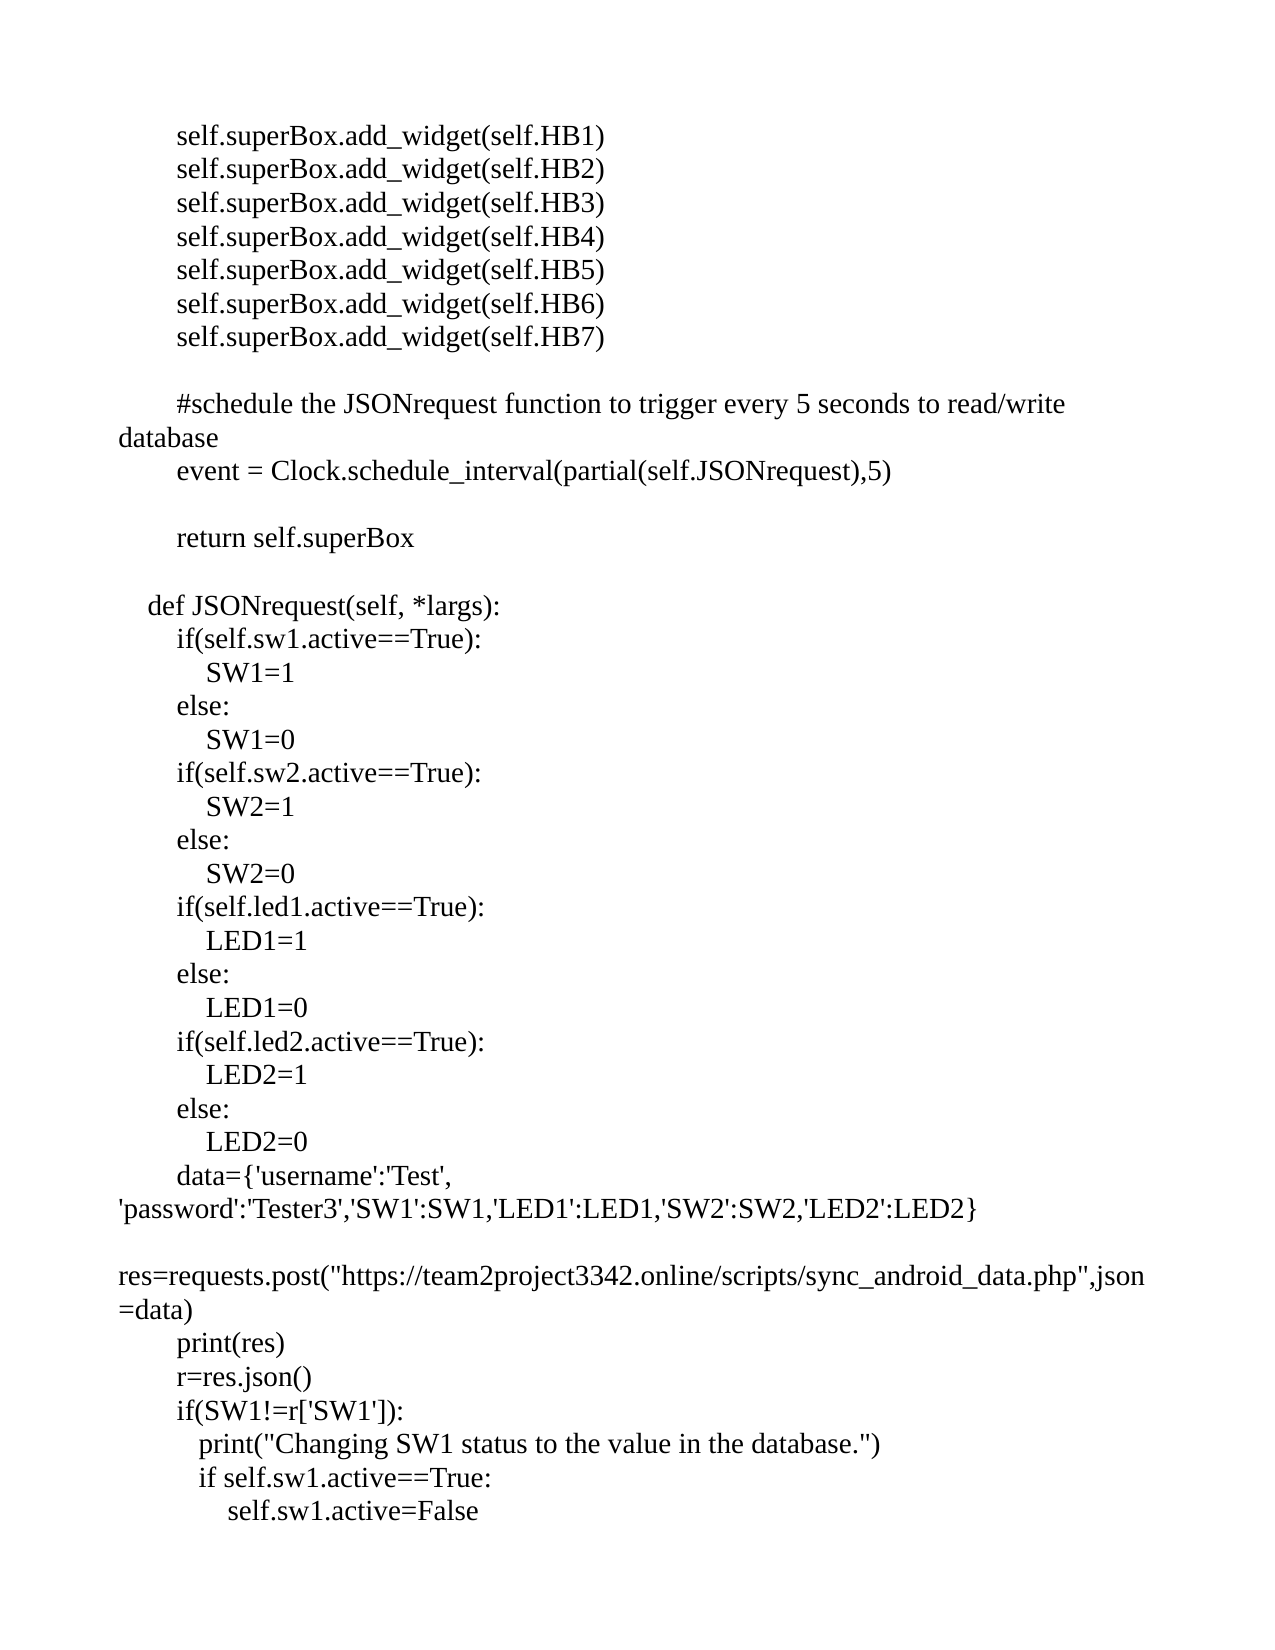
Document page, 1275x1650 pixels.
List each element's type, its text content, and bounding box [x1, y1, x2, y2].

text data={'username':'Test', 'password':'Tester3','SW1':SW1,'LED1':LED1,'SW2':SW2,'LED2':LED2} [118, 1158, 1157, 1225]
text self.superBox.add_widget(self.HB2) [118, 152, 1157, 185]
text else: [118, 957, 1157, 990]
text self.superBox.add_widget(self.HB3) [118, 185, 1157, 219]
text SW1=1 [118, 655, 1157, 688]
text if(self.sw1.active==True): [118, 621, 1157, 655]
text if(self.led1.active==True): [118, 889, 1157, 923]
text SW2=0 [118, 856, 1157, 889]
text if(self.led2.active==True): [118, 1024, 1157, 1057]
text print("Changing SW1 status to the value in the database.") [118, 1426, 1157, 1460]
text if(SW1!=r['SW1']): [118, 1393, 1157, 1426]
text self.superBox.add_widget(self.HB4) [118, 219, 1157, 252]
text SW1=0 [118, 722, 1157, 755]
text res=requests.post("https://team2project3342.online/scripts/sync_android_data.php",json=data) [118, 1225, 1157, 1326]
text event = Clock.schedule_interval(partial(self.JSONrequest),5) [118, 453, 1157, 487]
text r=res.json() [118, 1359, 1157, 1393]
text self.superBox.add_widget(self.HB7) [118, 319, 1157, 353]
text self.superBox.add_widget(self.HB1) [118, 118, 1157, 152]
text SW2=1 [118, 789, 1157, 822]
text LED2=0 [118, 1124, 1157, 1158]
text self.sw1.active=False [118, 1493, 1157, 1527]
text return self.superBox [118, 521, 1157, 554]
text self.superBox.add_widget(self.HB6) [118, 286, 1157, 319]
text def JSONrequest(self, *largs): [118, 588, 1157, 621]
text #schedule the JSONrequest function to trigger every 5 seconds to read/write database [118, 386, 1157, 453]
text print(res) [118, 1326, 1157, 1359]
text LED1=1 [118, 923, 1157, 957]
text self.superBox.add_widget(self.HB5) [118, 252, 1157, 286]
text if self.sw1.active==True: [118, 1460, 1157, 1493]
text LED1=0 [118, 990, 1157, 1024]
text else: [118, 688, 1157, 722]
text if(self.sw2.active==True): [118, 755, 1157, 789]
text else: [118, 822, 1157, 856]
text else: [118, 1091, 1157, 1124]
text LED2=1 [118, 1057, 1157, 1091]
